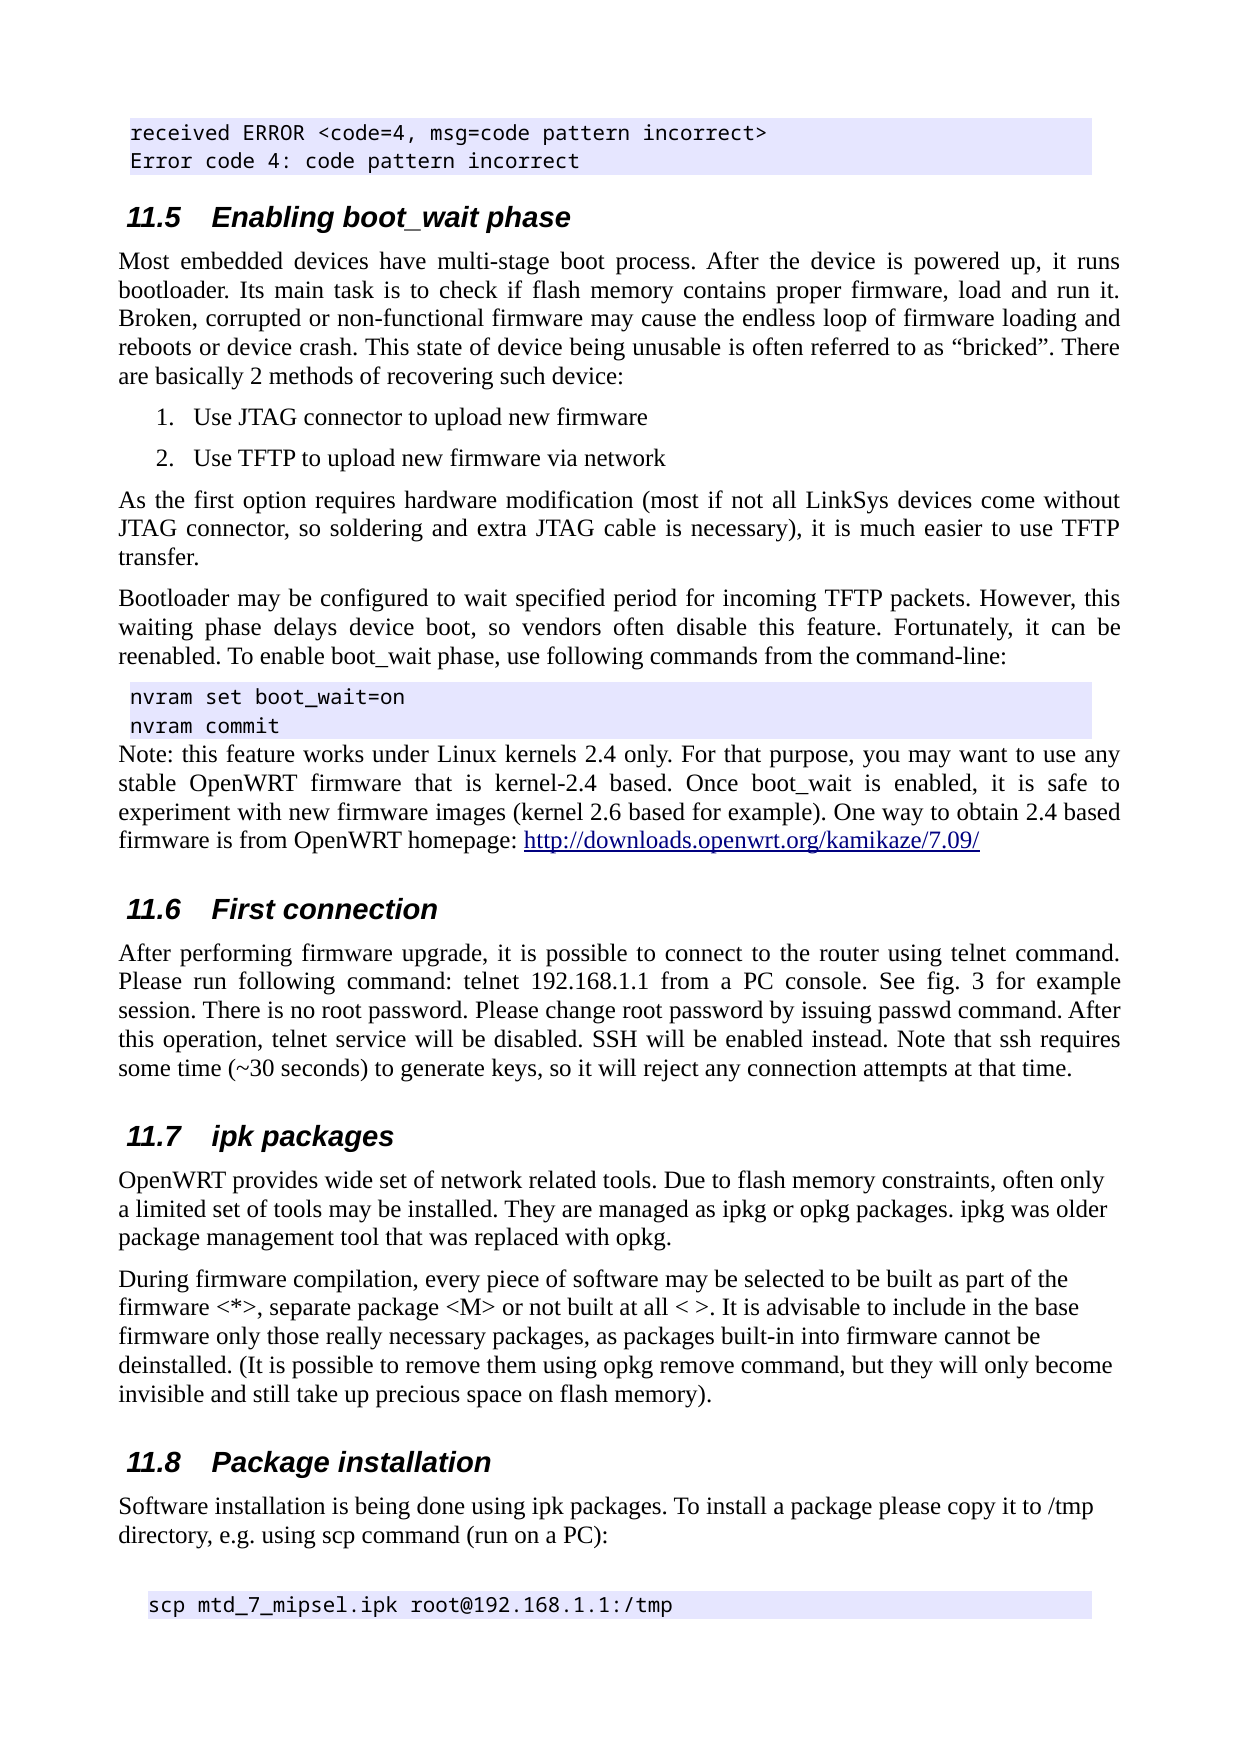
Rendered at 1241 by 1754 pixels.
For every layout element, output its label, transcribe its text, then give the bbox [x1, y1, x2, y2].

subtitle Package installation [118, 1445, 1122, 1478]
list Use TFTP to upload new firmware via network [156, 443, 1122, 472]
text received ERROR <code=4, msg=code pattern incorrect> Error code 4: code pattern incorrect [130, 118, 1092, 175]
text Most embedded devices have multi-stage boot process. After the device is powered up, it runs bootloader. Its main task is to check if flash memory contains proper firmware, load and run it. Broken, corrupted or non-functional firmware may cause the endless loop of firmware loading and reboots or device crash. This state of device being unusable is often referred to as “bricked”. There are basically 2 methods of recovering such device: [118, 246, 1122, 390]
list Use JTAG connector to upload new firmware [156, 402, 1122, 431]
text nvram set boot_wait=on nvram commit [130, 682, 1092, 739]
subtitle First connection [118, 892, 1122, 925]
text During firmware compilation, every piece of software may be selected to be built as part of the firmware <*>, separate package <M> or not built at all < >. It is advisable to include in the base firmware only those really necessary packages, as packages built-in into firmware cannot be deinstalled. (It is possible to remove them using opkg remove command, but they will only become invisible and still take up precious space on flash memory). [118, 1264, 1122, 1407]
subtitle Enabling boot_wait phase [118, 200, 1122, 233]
text Bootloader may be configured to wait specified period for incoming TFTP packets. However, this waiting phase delays device boot, so vendors often disable this feature. Fortunately, it can be reenabled. To enable boot_wait phase, use following commands from the command-line: [118, 583, 1122, 670]
text scp mtd_7_mipsel.ipk root@192.168.1.1:/tmp [148, 1591, 1092, 1619]
text Note: this feature works under Linux kernels 2.4 only. For that purpose, you may want to use any stable OpenWRT firmware that is kernel-2.4 based. Once boot_wait is enabled, it is safe to experiment with new firmware images (kernel 2.6 based for example). One way to obtain 2.4 based firmware is from OpenWRT homepage: http://downloads.openwrt.org/kamikaze/7.09/ [118, 739, 1122, 854]
text After performing firmware upgrade, it is possible to connect to the router using telnet command. Please run following command: telnet 192.168.1.1 from a PC console. See fig. 3 for example session. There is no root password. Please change root password by issuing passwd command. After this operation, telnet service will be disabled. SSH will be enabled instead. Note that ssh requires some time (~30 seconds) to generate keys, so it will reject any connection attempts at that time. [118, 938, 1122, 1081]
text Software installation is being done using ipk packages. To install a package please copy it to /tmp directory, e.g. using scp command (run on a PC): [118, 1491, 1122, 1548]
text As the first option requires hardware modification (most if not all LinkSys devices come without JTAG connector, so soldering and extra JTAG cable is necessary), it is much easier to use TFTP transfer. [118, 485, 1122, 571]
subtitle ipk packages [118, 1119, 1122, 1152]
text OpenWRT provides wide set of network related tools. Due to flash memory constraints, often only a limited set of tools may be installed. They are managed as ipkg or opkg packages. ipkg was older package management tool that was replaced with opkg. [118, 1165, 1122, 1251]
